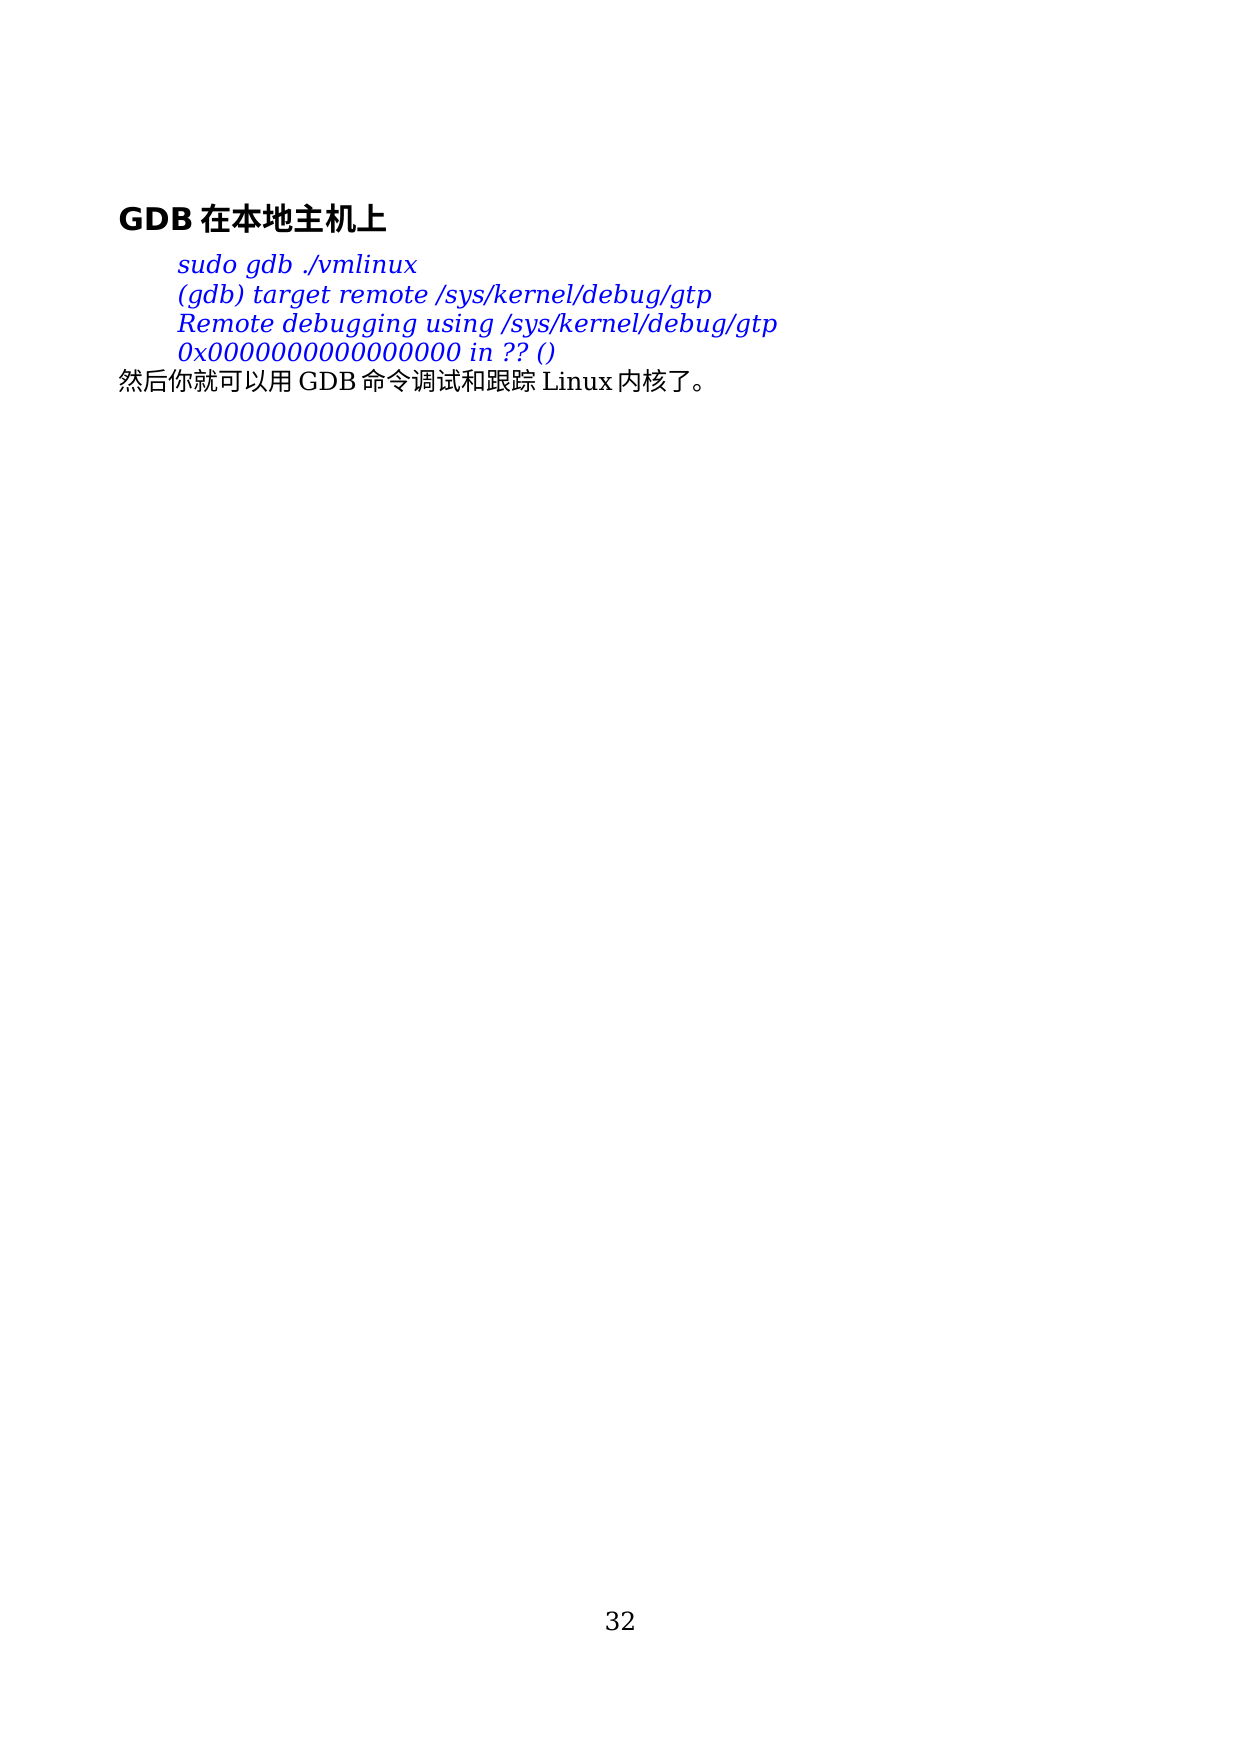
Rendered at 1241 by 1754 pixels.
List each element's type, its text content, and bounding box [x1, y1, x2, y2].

text 0x0000000000000000 in ?? () [177, 338, 1063, 367]
subtitle GDB在本地主机上 [118, 202, 1122, 238]
text sudo gdb ./vmlinux [177, 251, 1063, 280]
text (gdb) target remote /sys/kernel/debug/gtp [177, 280, 1063, 309]
text Remote debugging using /sys/kernel/debug/gtp [177, 309, 1063, 338]
text 然后你就可以用GDB命令调试和跟踪Linux内核了。 [118, 367, 1122, 396]
